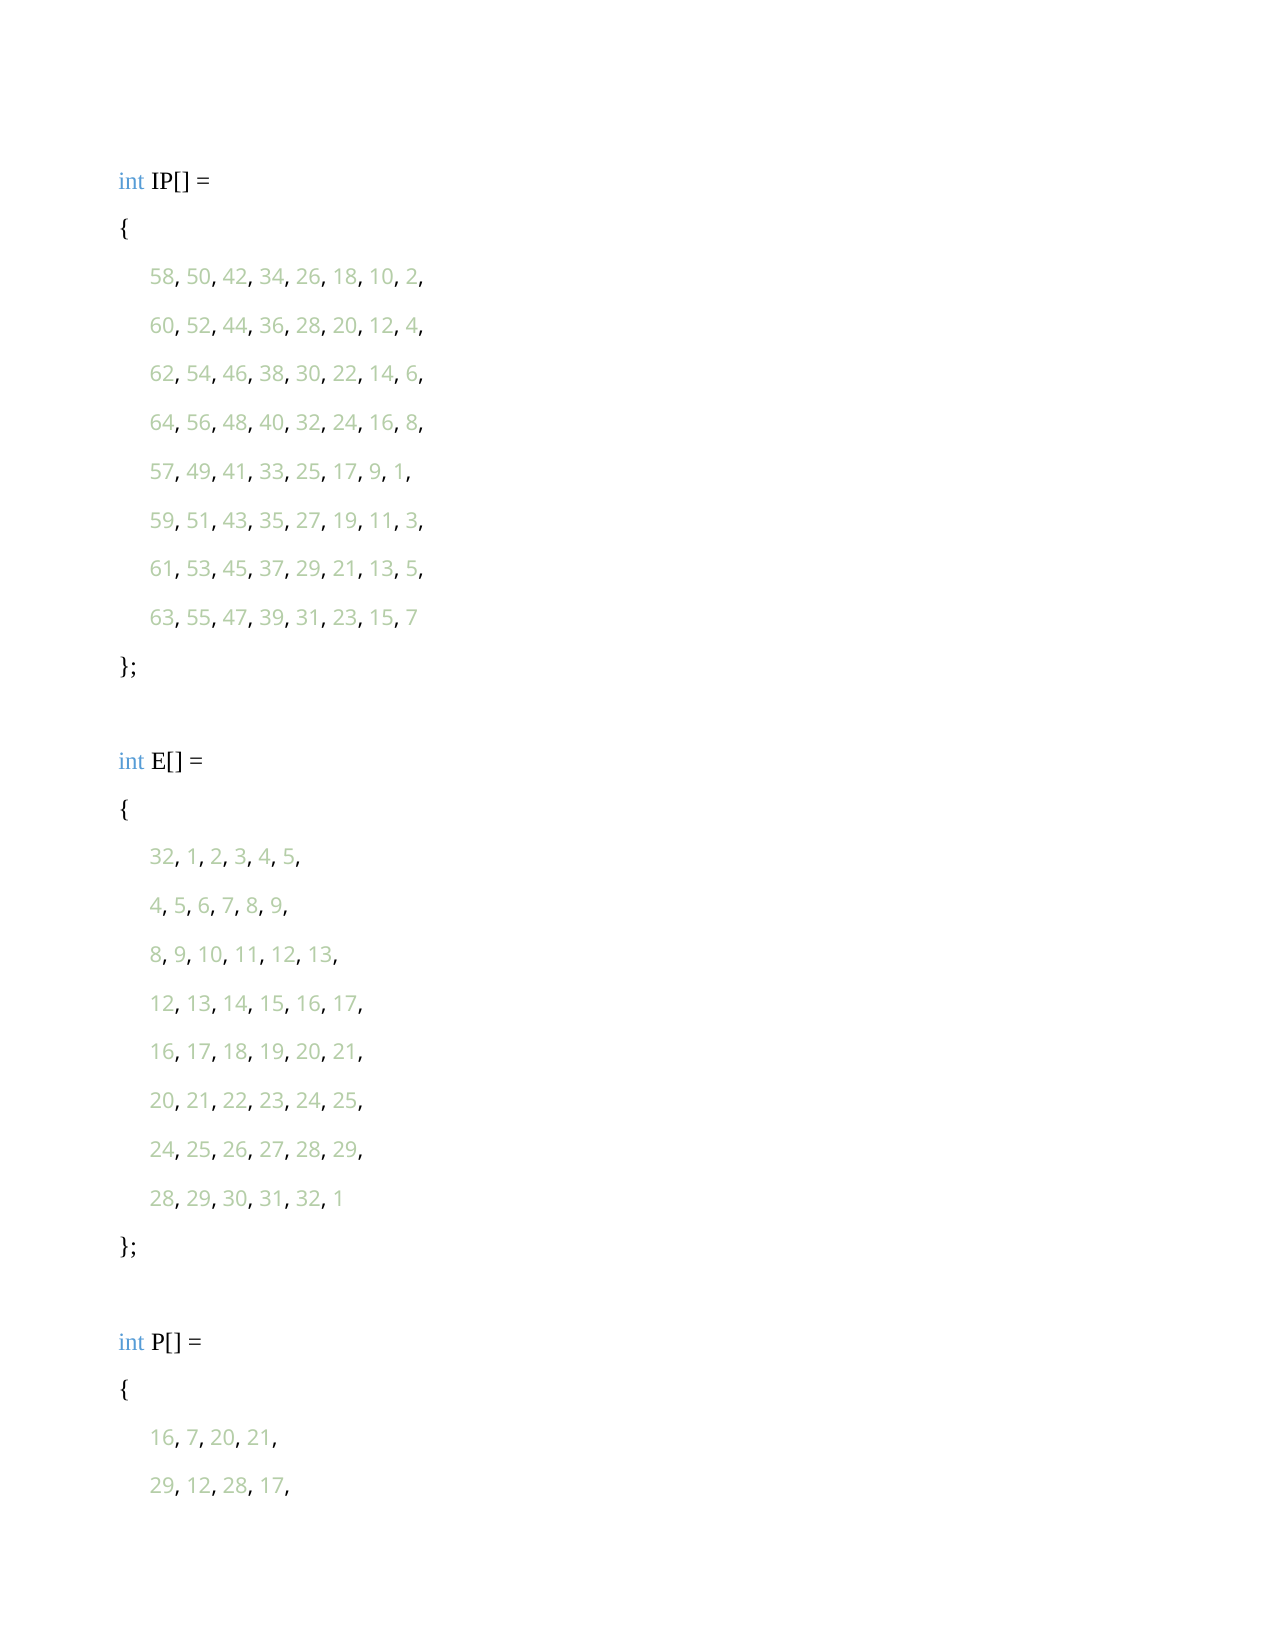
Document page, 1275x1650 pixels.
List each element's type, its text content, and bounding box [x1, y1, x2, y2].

text int P[] = [118, 1327, 1157, 1355]
text 59, 51, 43, 35, 27, 19, 11, 3, [118, 505, 1157, 534]
text { [118, 794, 1157, 822]
text { [118, 213, 1157, 242]
text 58, 50, 42, 34, 26, 18, 10, 2, [118, 261, 1157, 291]
text 29, 12, 28, 17, [118, 1471, 1157, 1500]
text 16, 17, 18, 19, 20, 21, [118, 1036, 1157, 1066]
text 8, 9, 10, 11, 12, 13, [118, 939, 1157, 969]
text 20, 21, 22, 23, 24, 25, [118, 1085, 1157, 1115]
text 12, 13, 14, 15, 16, 17, [118, 988, 1157, 1017]
text }; [118, 1231, 1157, 1260]
text 28, 29, 30, 31, 32, 1 [118, 1183, 1157, 1212]
text { [118, 1374, 1157, 1403]
text 63, 55, 47, 39, 31, 23, 15, 7 [118, 602, 1157, 632]
text 32, 1, 2, 3, 4, 5, [118, 841, 1157, 871]
text 62, 54, 46, 38, 30, 22, 14, 6, [118, 358, 1157, 388]
text 24, 25, 26, 27, 28, 29, [118, 1134, 1157, 1164]
text 16, 7, 20, 21, [118, 1422, 1157, 1452]
text 4, 5, 6, 7, 8, 9, [118, 890, 1157, 920]
text 57, 49, 41, 33, 25, 17, 9, 1, [118, 456, 1157, 486]
text int E[] = [118, 746, 1157, 775]
text 61, 53, 45, 37, 29, 21, 13, 5, [118, 553, 1157, 583]
text int IP[] = [118, 166, 1157, 194]
text 64, 56, 48, 40, 32, 24, 16, 8, [118, 407, 1157, 437]
text 60, 52, 44, 36, 28, 20, 12, 4, [118, 310, 1157, 339]
text }; [118, 651, 1157, 680]
